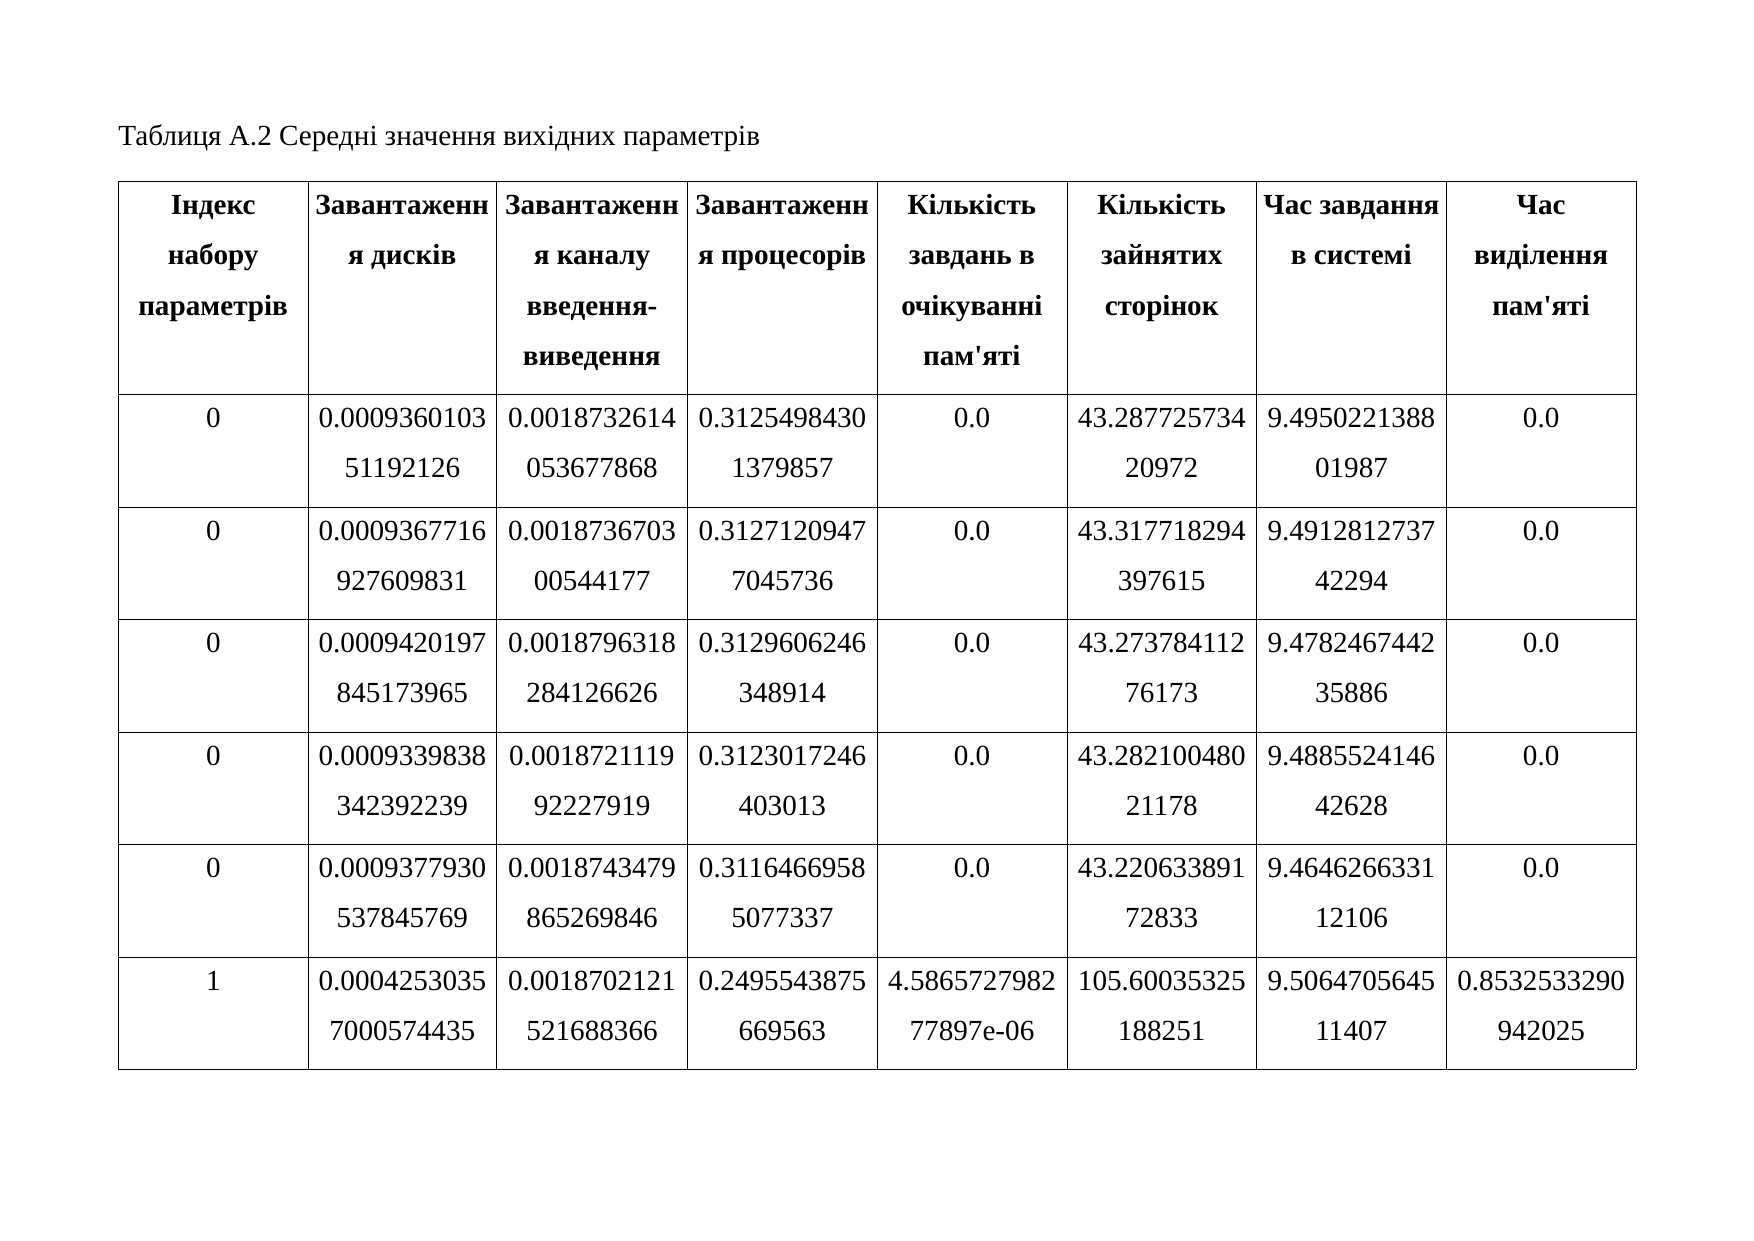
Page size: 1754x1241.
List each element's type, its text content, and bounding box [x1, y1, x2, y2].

table_cell 43.27378411276173 [1068, 620, 1256, 732]
table_cell 1 [119, 958, 308, 1069]
table_cell 0.0018702121521688366 [497, 958, 687, 1069]
table_cell 0.001872111992227919 [497, 733, 687, 844]
table_cell 9.478246744235886 [1257, 620, 1446, 732]
table_header Завантаження дисків [309, 182, 496, 394]
table_cell 0 [119, 395, 308, 507]
table_cell 0.0 [878, 508, 1067, 619]
table_header Кількість зайнятих сторінок [1068, 182, 1256, 394]
table_cell 0.0 [1447, 620, 1636, 732]
table_cell 0.0009339838342392239 [309, 733, 496, 844]
table_header Час завдання в системі [1257, 182, 1446, 394]
table_cell 43.28210048021178 [1068, 733, 1256, 844]
table_header Завантаження каналу введення-виведення [497, 182, 687, 394]
table_cell 0.0018732614053677868 [497, 395, 687, 507]
table_cell 0 [119, 620, 308, 732]
table_cell 0.0 [1447, 845, 1636, 957]
table_cell 0.0009420197845173965 [309, 620, 496, 732]
table_cell 0.0 [878, 733, 1067, 844]
table_cell 9.464626633112106 [1257, 845, 1446, 957]
table_cell 0.31271209477045736 [688, 508, 877, 619]
table_cell 0.0 [1447, 508, 1636, 619]
table_cell 0.0009367716927609831 [309, 508, 496, 619]
table_cell 0 [119, 733, 308, 844]
table_cell 9.495022138801987 [1257, 395, 1446, 507]
table_header Кількість завдань в очікуванні пам'яті [878, 182, 1067, 394]
table_cell 0.0018796318284126626 [497, 620, 687, 732]
table_cell 0.00042530357000574435 [309, 958, 496, 1069]
table_cell 4.586572798277897e-06 [878, 958, 1067, 1069]
table_cell 0.3123017246403013 [688, 733, 877, 844]
table_cell 9.488552414642628 [1257, 733, 1446, 844]
table_cell 105.60035325188251 [1068, 958, 1256, 1069]
table_cell 0 [119, 845, 308, 957]
table_header Індекс набору параметрів [119, 182, 308, 394]
table_header Час виділення пам'яті [1447, 182, 1636, 394]
table_cell 0.3129606246348914 [688, 620, 877, 732]
table_cell 0 [119, 508, 308, 619]
table_cell 0.8532533290942025 [1447, 958, 1636, 1069]
table_cell 0.0 [1447, 395, 1636, 507]
table_cell 9.491281273742294 [1257, 508, 1446, 619]
table_cell 0.000936010351192126 [309, 395, 496, 507]
table_cell 9.506470564511407 [1257, 958, 1446, 1069]
table_cell 43.22063389172833 [1068, 845, 1256, 957]
table_cell 43.317718294397615 [1068, 508, 1256, 619]
table_cell 0.001873670300544177 [497, 508, 687, 619]
table_cell 0.31164669585077337 [688, 845, 877, 957]
table_cell 43.28772573420972 [1068, 395, 1256, 507]
table_cell 0.2495543875669563 [688, 958, 877, 1069]
table_header Завантаження процесорів [688, 182, 877, 394]
table_cell 0.31254984301379857 [688, 395, 877, 507]
table_cell 0.0 [878, 620, 1067, 732]
text Таблиця A.2 Середні значення вихідних параметрів [118, 118, 1636, 152]
table_cell 0.0018743479865269846 [497, 845, 687, 957]
table_cell 0.0 [878, 845, 1067, 957]
table_cell 0.0 [1447, 733, 1636, 844]
table_cell 0.0009377930537845769 [309, 845, 496, 957]
table_cell 0.0 [878, 395, 1067, 507]
